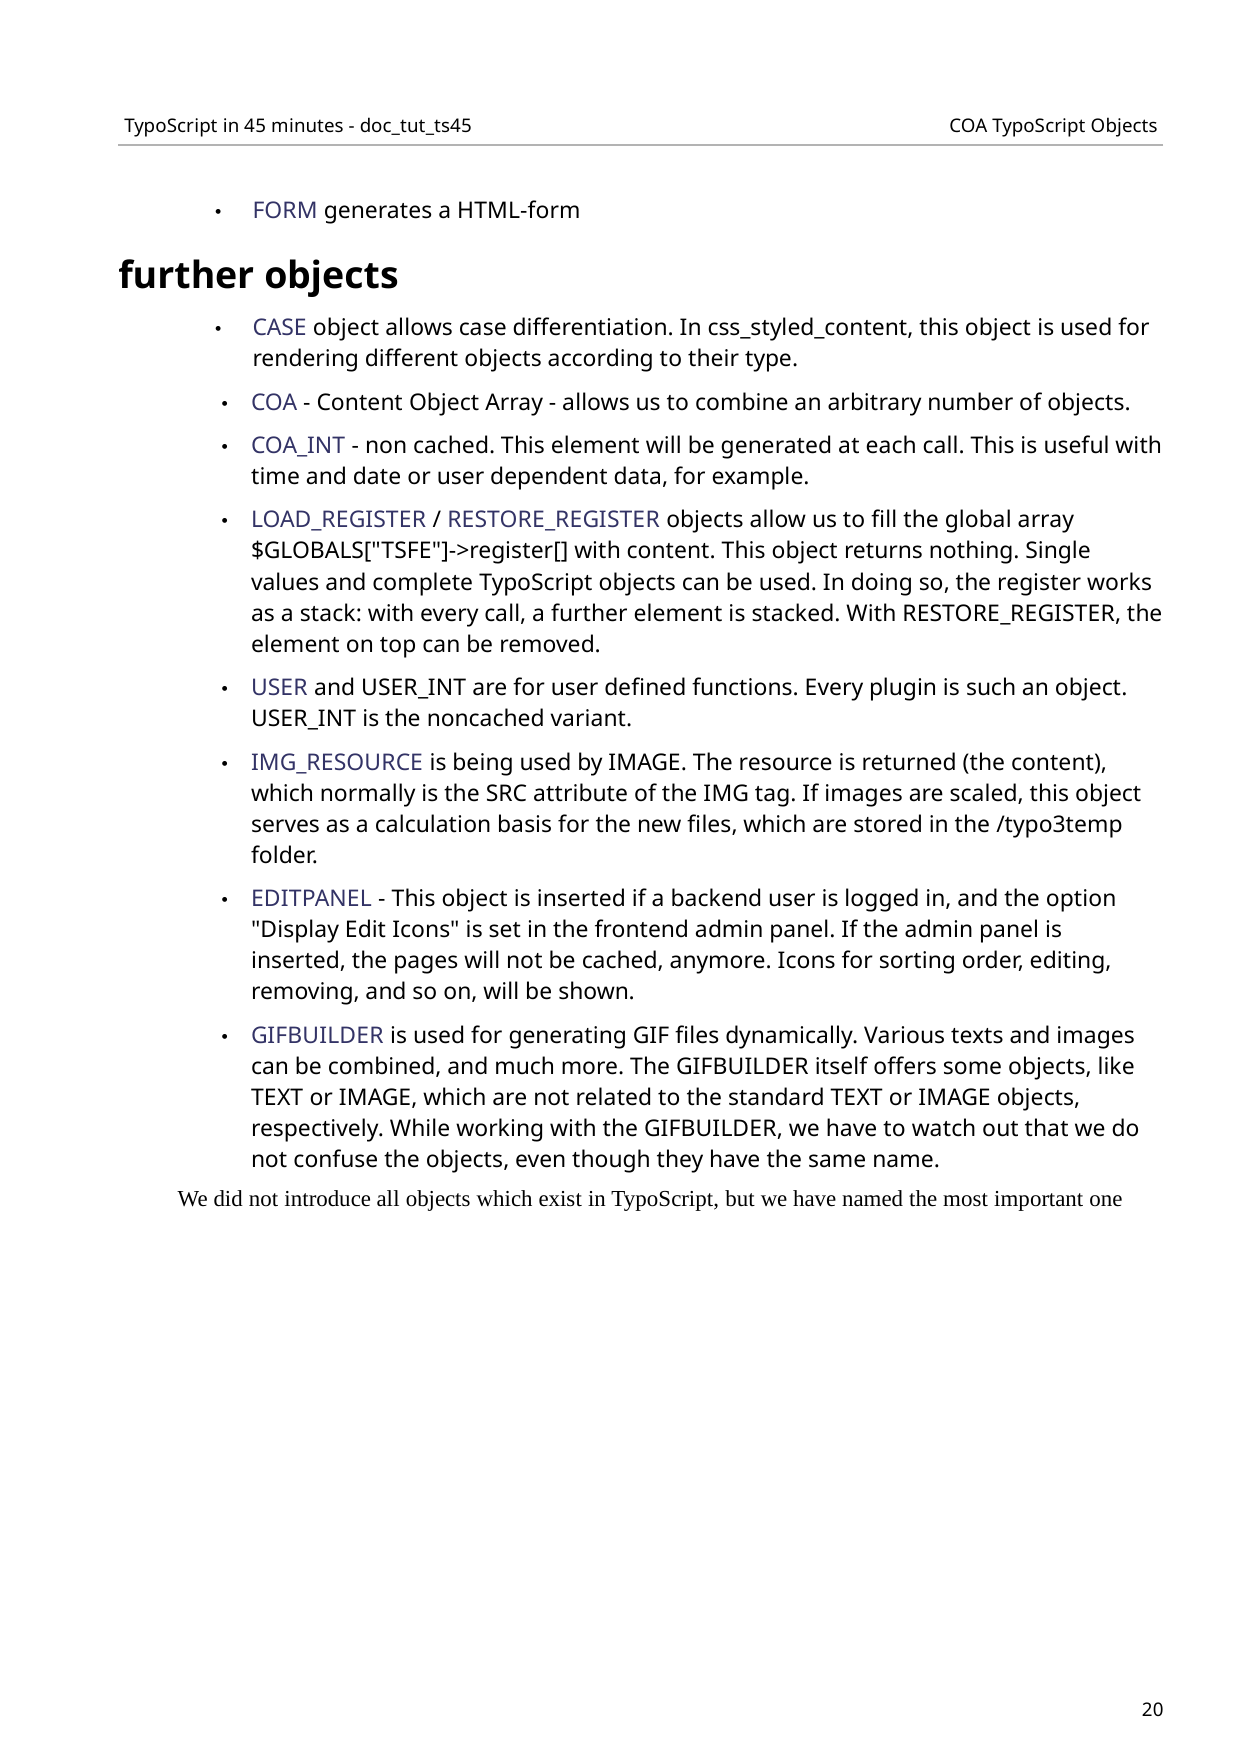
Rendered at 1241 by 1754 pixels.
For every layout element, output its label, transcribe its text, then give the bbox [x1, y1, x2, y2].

text We did not introduce all objects which exist in TypoScript, but we have named the most important one [177, 1186, 1163, 1212]
list USER and USER_INT are for user defined functions. Every plugin is such an object. USER_INT is the noncached variant. [221, 671, 1163, 733]
list FORM generates a HTML-form [215, 193, 1163, 224]
subtitle further objects [118, 248, 1163, 299]
list IMG_RESOURCE is being used by IMAGE. The resource is returned (the content), which normally is the SRC attribute of the IMG tag. If images are scaled, this object serves as a calculation basis for the new files, which are stored in the /typo3temp folder. [221, 746, 1163, 870]
list COA - Content Object Array - allows us to combine an arbitrary number of objects. [221, 386, 1163, 417]
list LOAD_REGISTER / RESTORE_REGISTER objects allow us to fill the global array $GLOBALS["TSFE"]->register[] with content. This object returns nothing. Single values and complete TypoScript objects can be used. In doing so, the register works as a stack: with every call, a further element is stacked. With RESTORE_REGISTER, the element on top can be removed. [221, 503, 1163, 659]
list EDITPANEL - This object is inserted if a backend user is logged in, and the option "Display Edit Icons" is set in the frontend admin panel. If the admin panel is inserted, the pages will not be cached, anymore. Icons for sorting order, editing, removing, and so on, will be shown. [221, 882, 1163, 1006]
list CASE object allows case differentiation. In css_styled_content, this object is used for rendering different objects according to their type. [215, 311, 1163, 373]
list GIFBUILDER is used for generating GIF files dynamically. Various texts and images can be combined, and much more. The GIFBUILDER itself offers some objects, like TEXT or IMAGE, which are not related to the standard TEXT or IMAGE objects, respectively. While working with the GIFBUILDER, we have to watch out that we do not confuse the objects, even though they have the same name. [221, 1019, 1163, 1174]
list COA_INT - non cached. This element will be generated at each call. This is useful with time and date or user dependent data, for example. [221, 429, 1163, 491]
